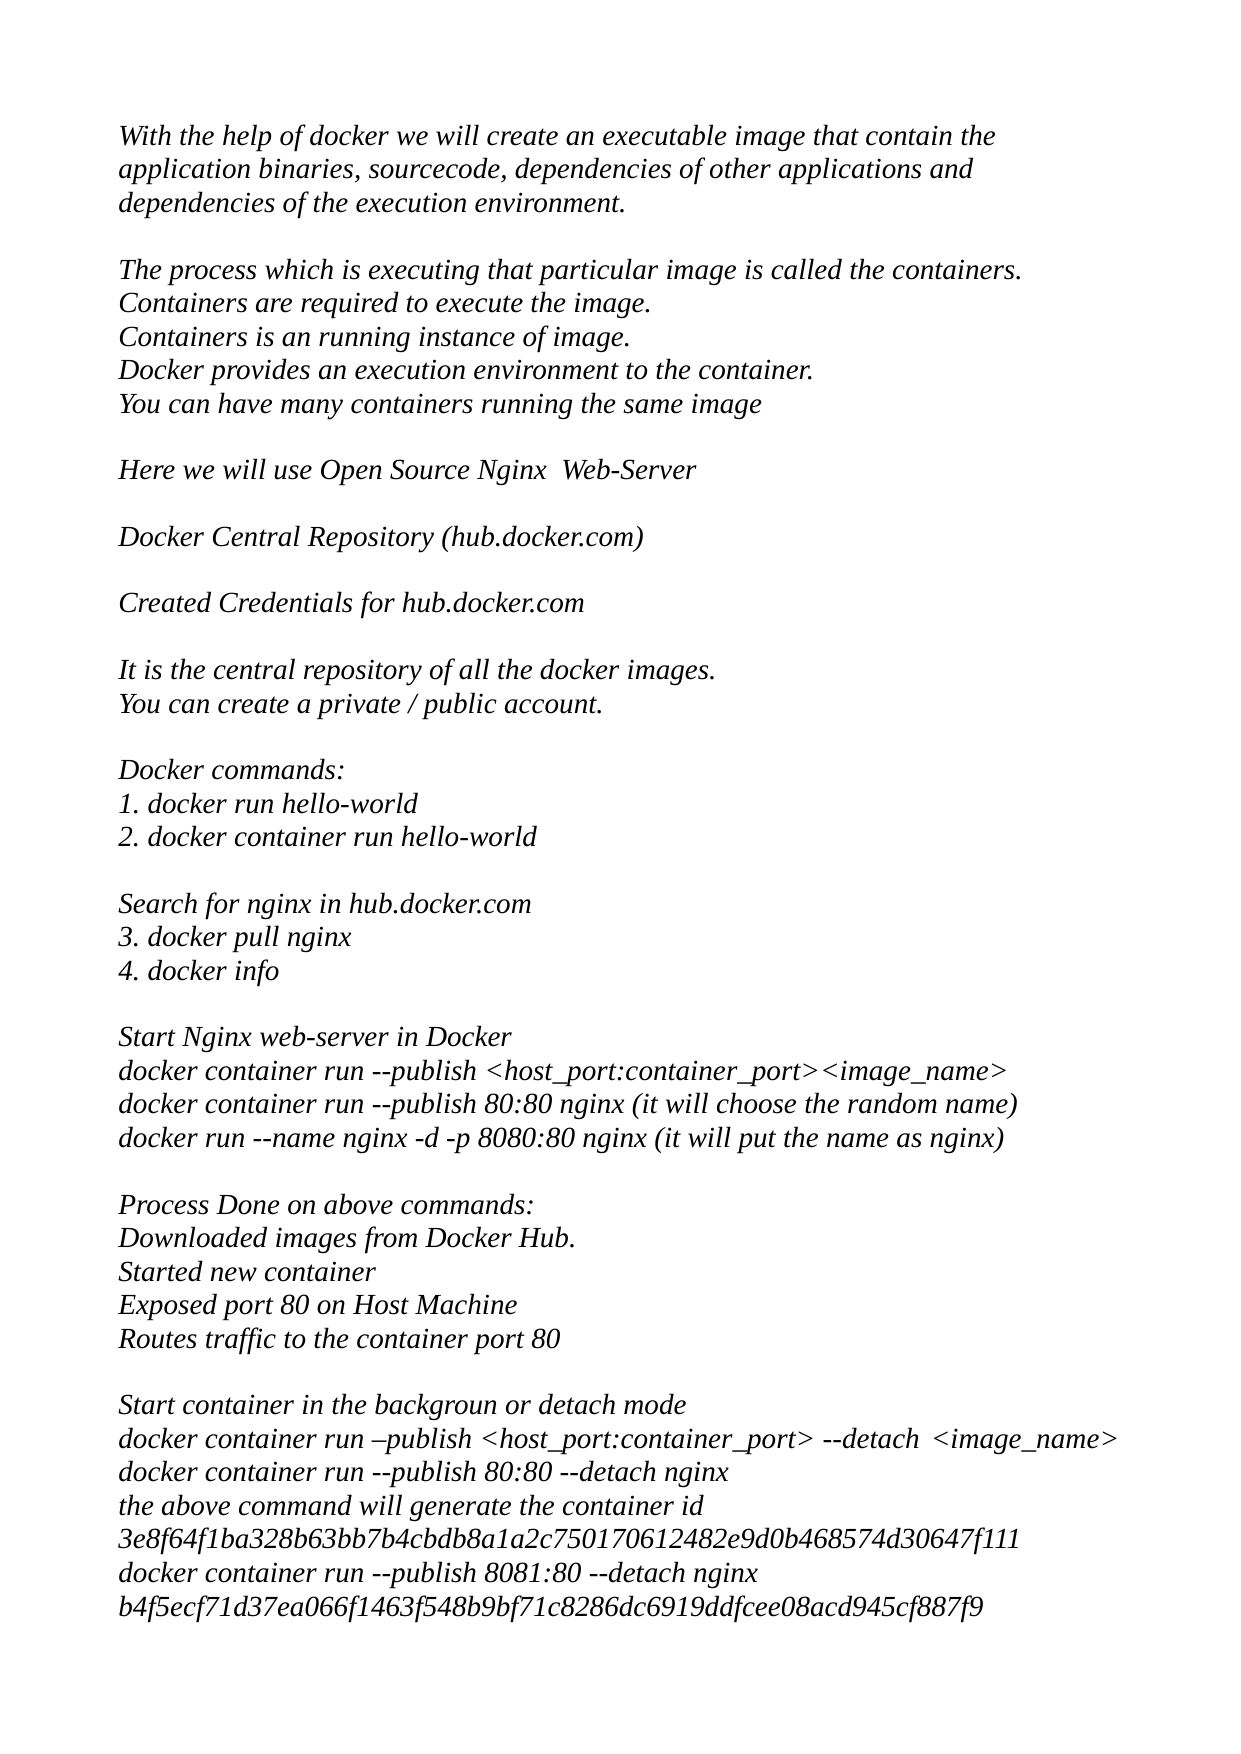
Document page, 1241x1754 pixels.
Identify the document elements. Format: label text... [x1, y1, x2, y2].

text You can create a private / public account. [118, 686, 1122, 719]
text b4f5ecf71d37ea066f1463f548b9bf71c8286dc6919ddfcee08acd945cf887f9 [118, 1589, 1122, 1622]
text Docker provides an execution environment to the container. [118, 352, 1122, 386]
text Docker commands: [118, 752, 1122, 786]
text Created Credentials for hub.docker.com [118, 586, 1122, 619]
text You can have many containers running the same image [118, 386, 1122, 419]
text docker container run --publish 8081:80 --detach nginx [118, 1555, 1122, 1589]
text Routes traffic to the container port 80 [118, 1321, 1122, 1354]
text docker container run --publish <host_port:container_port><image_name> [118, 1053, 1122, 1087]
text docker run --name nginx -d -p 8080:80 nginx (it will put the name as nginx) [118, 1120, 1122, 1154]
text Docker Central Repository (hub.docker.com) [118, 519, 1122, 553]
text Search for nginx in hub.docker.com [118, 886, 1122, 919]
text 2. docker container run hello-world [118, 819, 1122, 853]
text Process Done on above commands: [118, 1187, 1122, 1220]
text It is the central repository of all the docker images. [118, 652, 1122, 686]
text Containers is an running instance of image. [118, 319, 1122, 352]
text 3e8f64f1ba328b63bb7b4cbdb8a1a2c750170612482e9d0b468574d30647f111 [118, 1522, 1122, 1555]
text Containers are required to execute the image. [118, 285, 1122, 319]
text 3. docker pull nginx [118, 919, 1122, 953]
text 4. docker info [118, 953, 1122, 987]
text Exposed port 80 on Host Machine [118, 1287, 1122, 1321]
text docker container run --publish 80:80 nginx (it will choose the random name) [118, 1087, 1122, 1120]
text docker container run --publish 80:80 --detach nginx [118, 1454, 1122, 1488]
text With the help of docker we will create an executable image that contain the application binaries, sourcecode, dependencies of other applications and dependencies of the execution environment. [118, 118, 1122, 219]
text Downloaded images from Docker Hub. [118, 1220, 1122, 1254]
text Start Nginx web-server in Docker [118, 1019, 1122, 1053]
text The process which is executing that particular image is called the containers. [118, 252, 1122, 285]
text Started new container [118, 1254, 1122, 1287]
text Here we will use Open Source Nginx Web-Server [118, 452, 1122, 486]
text Start container in the backgroun or detach mode [118, 1387, 1122, 1421]
text 1. docker run hello-world [118, 786, 1122, 819]
text the above command will generate the container id [118, 1488, 1122, 1522]
text docker container run –publish <host_port:container_port> --detach <image_name> [118, 1421, 1122, 1454]
